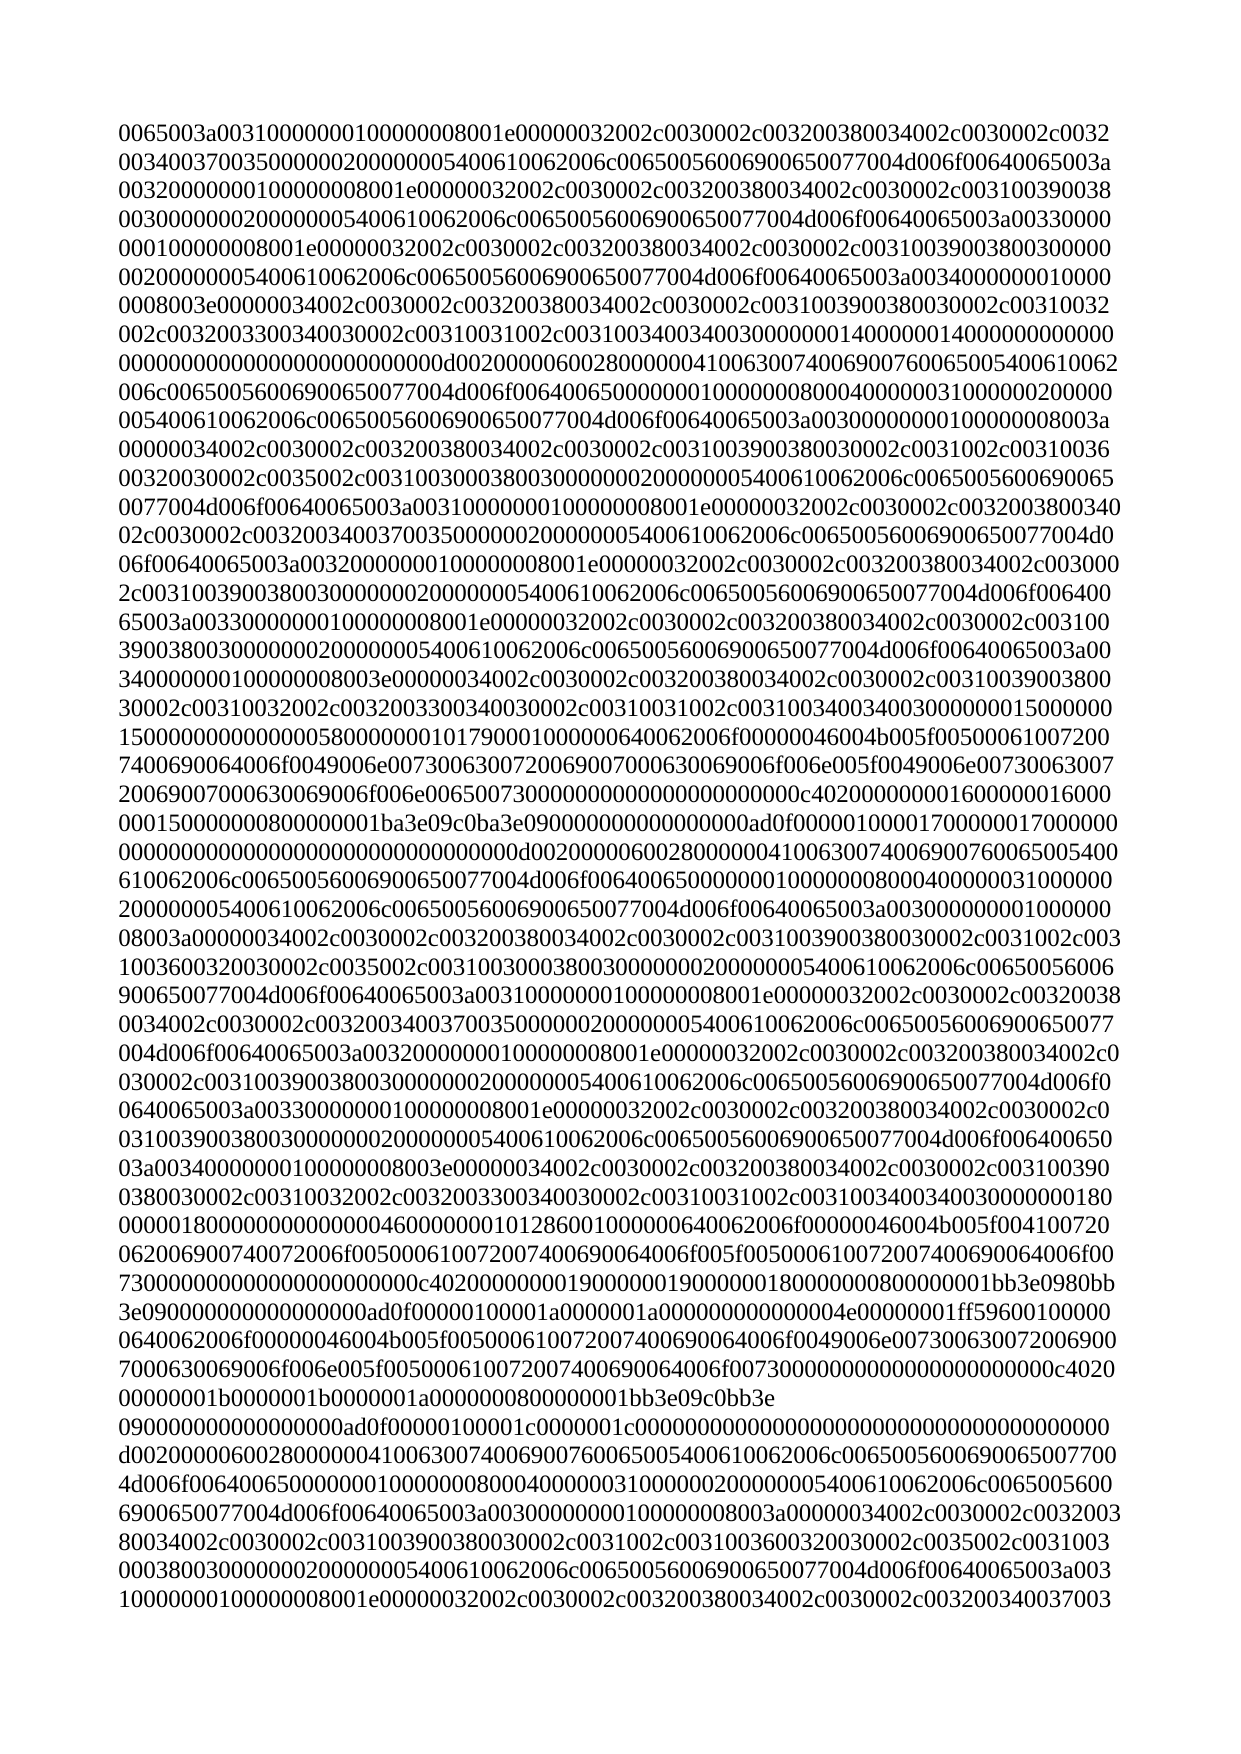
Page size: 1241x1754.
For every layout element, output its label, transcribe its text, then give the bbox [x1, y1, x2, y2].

text 090000000000000000ad0f00000100001c0000001c00000000000000000000000000000000000000d00200000600280000004100630074006900760065005400610062006c00650056006900650077004d006f006400650000000100000008000400000031000000200000005400610062006c00650056006900650077004d006f00640065003a00300000000100000008003a00000034002c0030002c003200380034002c0030002c0031003900380030002c0031002c0031003600320030002c0035002c0031003000380030000000200000005400610062006c00650056006900650077004d006f00640065003a00310000000100000008001e00000032002c0030002c003200380034002c0030002c003200340037003 [118, 1412, 1122, 1613]
text 0065003a00310000000100000008001e00000032002c0030002c003200380034002c0030002c0032003400370035000000200000005400610062006c00650056006900650077004d006f00640065003a00320000000100000008001e00000032002c0030002c003200380034002c0030002c0031003900380030000000200000005400610062006c00650056006900650077004d006f00640065003a00330000000100000008001e00000032002c0030002c003200380034002c0030002c0031003900380030000000200000005400610062006c00650056006900650077004d006f00640065003a00340000000100000008003e00000034002c0030002c003200380034002c0030002c0031003900380030002c00310032002c0032003300340030002c00310031002c0031003400340030000000140000001400000000000000000000000000000000000000d00200000600280000004100630074006900760065005400610062006c00650056006900650077004d006f006400650000000100000008000400000031000000200000005400610062006c00650056006900650077004d006f00640065003a00300000000100000008003a00000034002c0030002c003200380034002c0030002c0031003900380030002c0031002c0031003600320030002c0035002c0031003000380030000000200000005400610062006c00650056006900650077004d006f00640065003a00310000000100000008001e00000032002c0030002c003200380034002c0030002c0032003400370035000000200000005400610062006c00650056006900650077004d006f00640065003a00320000000100000008001e00000032002c0030002c003200380034002c0030002c0031003900380030000000200000005400610062006c00650056006900650077004d006f00640065003a00330000000100000008001e00000032002c0030002c003200380034002c0030002c0031003900380030000000200000005400610062006c00650056006900650077004d006f00640065003a00340000000100000008003e00000034002c0030002c003200380034002c0030002c0031003900380030002c00310032002c0032003300340030002c00310031002c0031003400340030000000150000001500000000000000580000000101790001000000640062006f00000046004b005f005000610072007400690064006f0049006e0073006300720069007000630069006f006e005f0049006e0073006300720069007000630069006f006e006500730000000000000000000000c402000000001600000016000000150000000800000001ba3e09c0ba3e090000000000000000ad0f0000010000170000001700000000000000000000000000000000000000d00200000600280000004100630074006900760065005400610062006c00650056006900650077004d006f006400650000000100000008000400000031000000200000005400610062006c00650056006900650077004d006f00640065003a00300000000100000008003a00000034002c0030002c003200380034002c0030002c0031003900380030002c0031002c0031003600320030002c0035002c0031003000380030000000200000005400610062006c00650056006900650077004d006f00640065003a00310000000100000008001e00000032002c0030002c003200380034002c0030002c0032003400370035000000200000005400610062006c00650056006900650077004d006f00640065003a00320000000100000008001e00000032002c0030002c003200380034002c0030002c0031003900380030000000200000005400610062006c00650056006900650077004d006f00640065003a00330000000100000008001e00000032002c0030002c003200380034002c0030002c0031003900380030000000200000005400610062006c00650056006900650077004d006f00640065003a00340000000100000008003e00000034002c0030002c003200380034002c0030002c0031003900380030002c00310032002c0032003300340030002c00310031002c0031003400340030000000180000001800000000000000460000000101286001000000640062006f00000046004b005f004100720062006900740072006f005000610072007400690064006f005f005000610072007400690064006f00730000000000000000000000c402000000001900000019000000180000000800000001bb3e0980bb3e090000000000000000ad0f00000100001a0000001a000000000000004e00000001ff596001000000640062006f00000046004b005f005000610072007400690064006f0049006e0073006300720069007000630069006f006e005f005000610072007400690064006f00730000000000000000000000c402000000001b0000001b0000001a0000000800000001bb3e09c0bb3e [118, 118, 1122, 1412]
